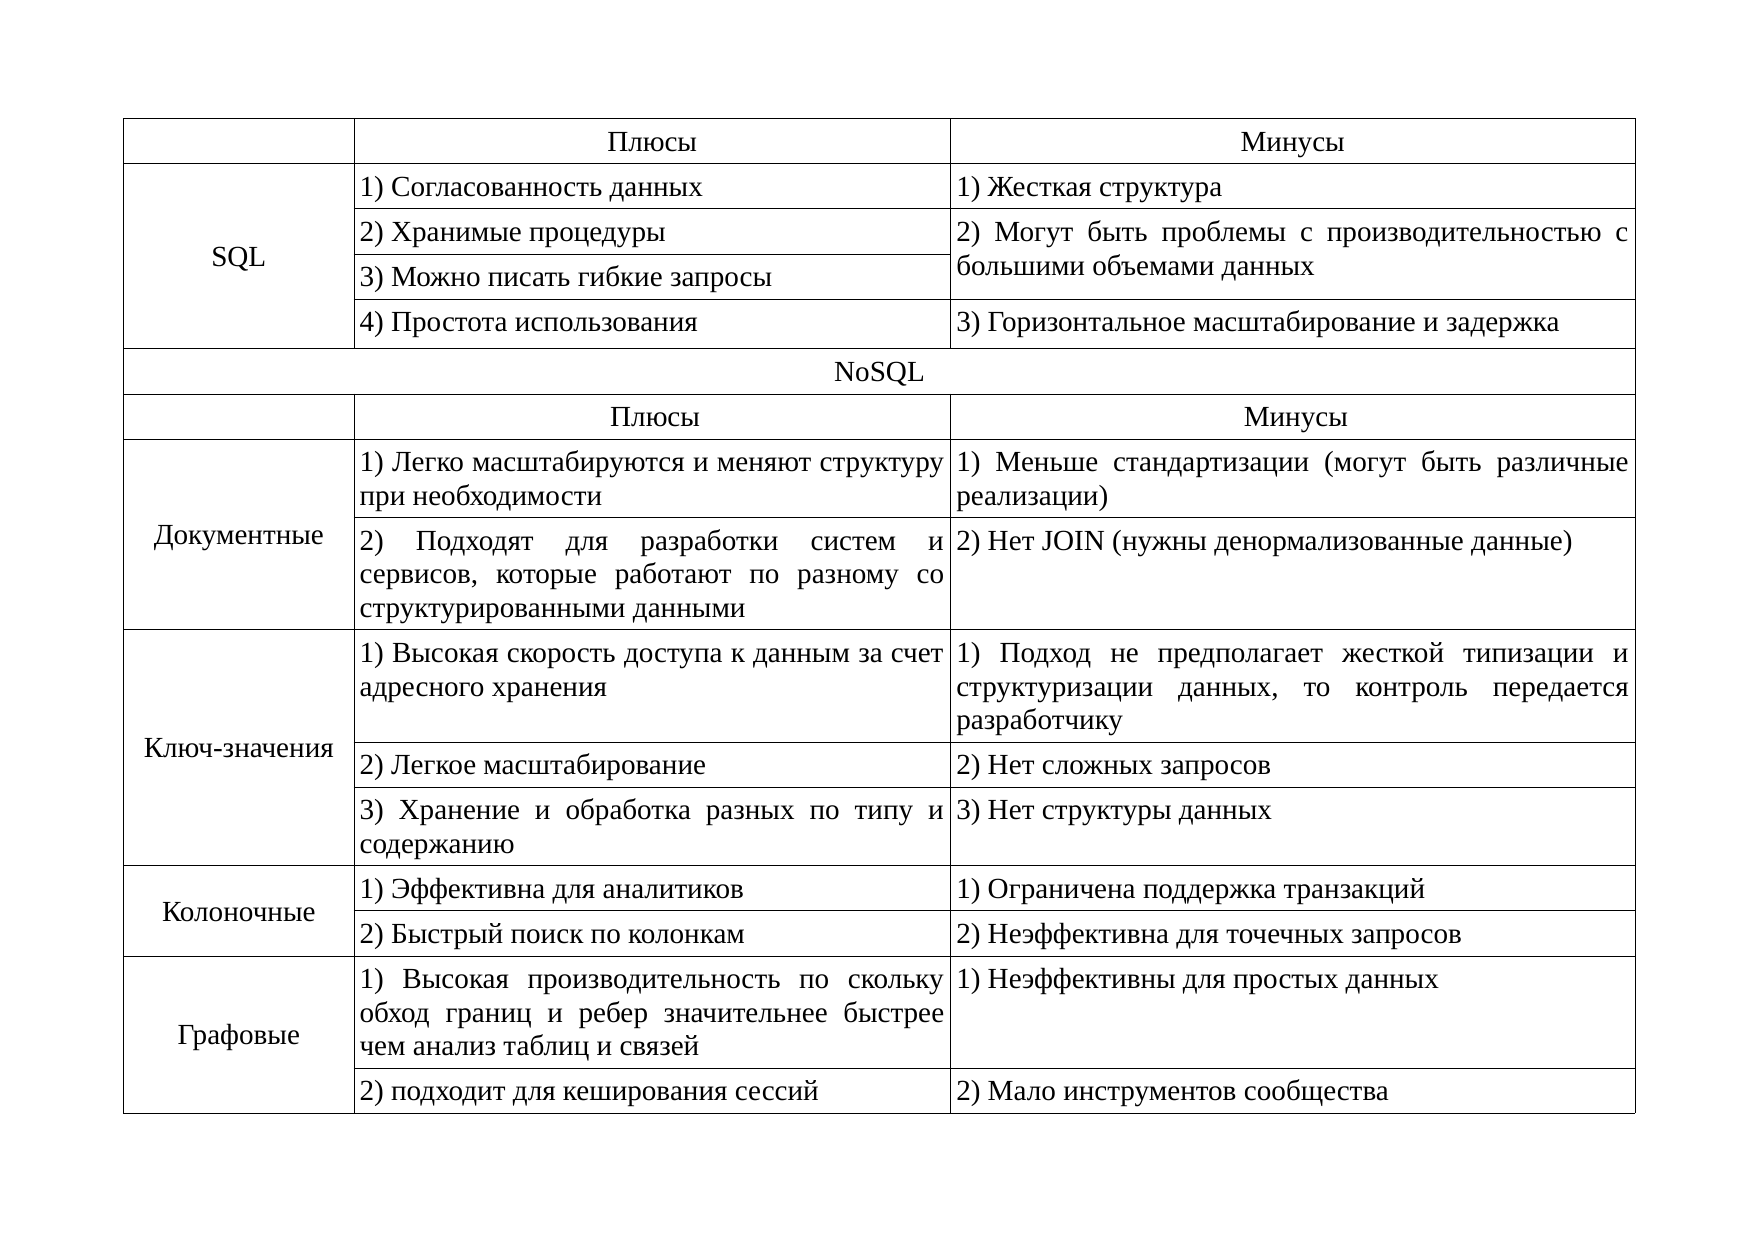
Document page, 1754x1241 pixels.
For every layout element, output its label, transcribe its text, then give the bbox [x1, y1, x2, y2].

table_cell 3) Нет структуры данных [951, 788, 1635, 865]
table_cell Ключ-значения [124, 630, 354, 865]
table_cell 1) Неэффективны для простых данных [951, 957, 1635, 1068]
table_cell 2) Могут быть проблемы с производительностью с большими объемами данных [951, 209, 1635, 298]
table_cell Минусы [951, 395, 1635, 438]
table_header Плюсы [355, 119, 950, 163]
table_cell 1) Высокая производительность по скольку обход границ и ребер значительнее быстрее чем анализ таблиц и связей [355, 957, 950, 1068]
table_cell 4) Простота использования [355, 300, 950, 348]
table_header NoSQL [124, 349, 1635, 393]
table_cell Колоночные [124, 866, 354, 956]
table_header Минусы [951, 119, 1635, 163]
table_cell 2) Подходят для разработки систем и сервисов, которые работают по разному со структурированными данными [355, 518, 950, 629]
table_cell SQL [124, 164, 354, 348]
table_cell 2) Быстрый поиск по колонкам [355, 911, 950, 956]
table_cell 1) Ограничена поддержка транзакций [951, 866, 1635, 910]
table_cell 2) Неэффективна для точечных запросов [951, 911, 1635, 956]
table_cell 1) Легко масштабируются и меняют структуру при необходимости [355, 440, 950, 517]
table_cell [124, 395, 354, 438]
table_cell 2) Хранимые процедуры [355, 209, 950, 253]
table_cell 3) Горизонтальное масштабирование и задержка [951, 300, 1635, 348]
table_cell 2) Нет сложных запросов [951, 743, 1635, 787]
table_cell 1) Эффективна для аналитиков [355, 866, 950, 910]
table_cell 2) Легкое масштабирование [355, 743, 950, 787]
table_cell 1) Согласованность данных [355, 164, 950, 208]
table_cell Документные [124, 440, 354, 629]
table_cell Графовые [124, 957, 354, 1113]
table_cell 2) Мало инструментов сообщества [951, 1069, 1635, 1113]
table_header [124, 119, 354, 163]
table_cell 2) подходит для кеширования сессий [355, 1069, 950, 1113]
table_cell 1) Подход не предполагает жесткой типизации и структуризации данных, то контроль передается разработчику [951, 630, 1635, 742]
table_cell 1) Меньше стандартизации (могут быть различные реализации) [951, 440, 1635, 517]
table_cell 1) Жесткая структура [951, 164, 1635, 208]
table_cell Плюсы [355, 395, 950, 438]
table_cell 3) Хранение и обработка разных по типу и содержанию [355, 788, 950, 865]
table_cell 2) Нет JOIN (нужны денормализованные данные) [951, 518, 1635, 629]
table_cell 1) Высокая скорость доступа к данным за счет адресного хранения [355, 630, 950, 742]
table_cell 3) Можно писать гибкие запросы [355, 255, 950, 298]
